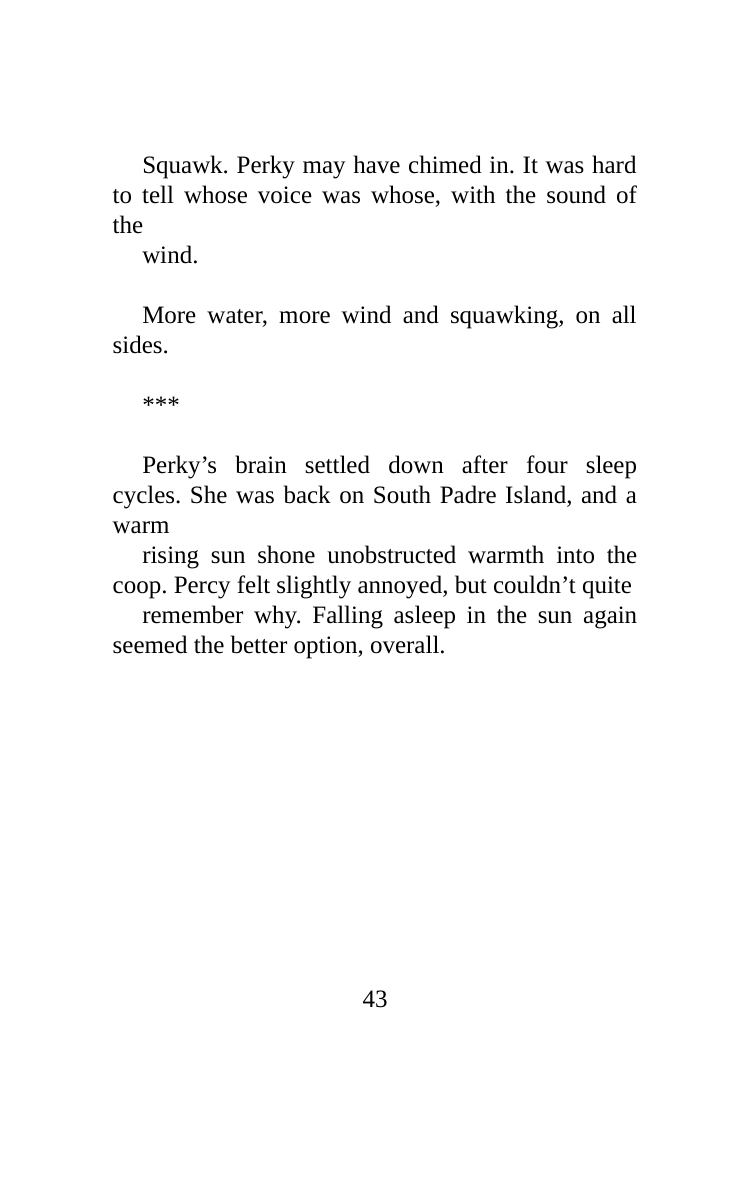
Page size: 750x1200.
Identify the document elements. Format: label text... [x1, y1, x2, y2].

text *** [112, 390, 637, 420]
text Squawk. Perky may have chimed in. It was hard to tell whose voice was whose, with the sound of the [112, 150, 637, 240]
text Perky’s brain settled down after four sleep cycles. She was back on South Padre Island, and a warm [112, 450, 637, 540]
text More water, more wind and squawking, on all sides. [112, 300, 637, 360]
text rising sun shone unobstructed warmth into the coop. Percy felt slightly annoyed, but couldn’t quite [112, 540, 637, 600]
text wind. [112, 240, 637, 270]
text remember why. Falling asleep in the sun again seemed the better option, overall. [112, 600, 637, 660]
